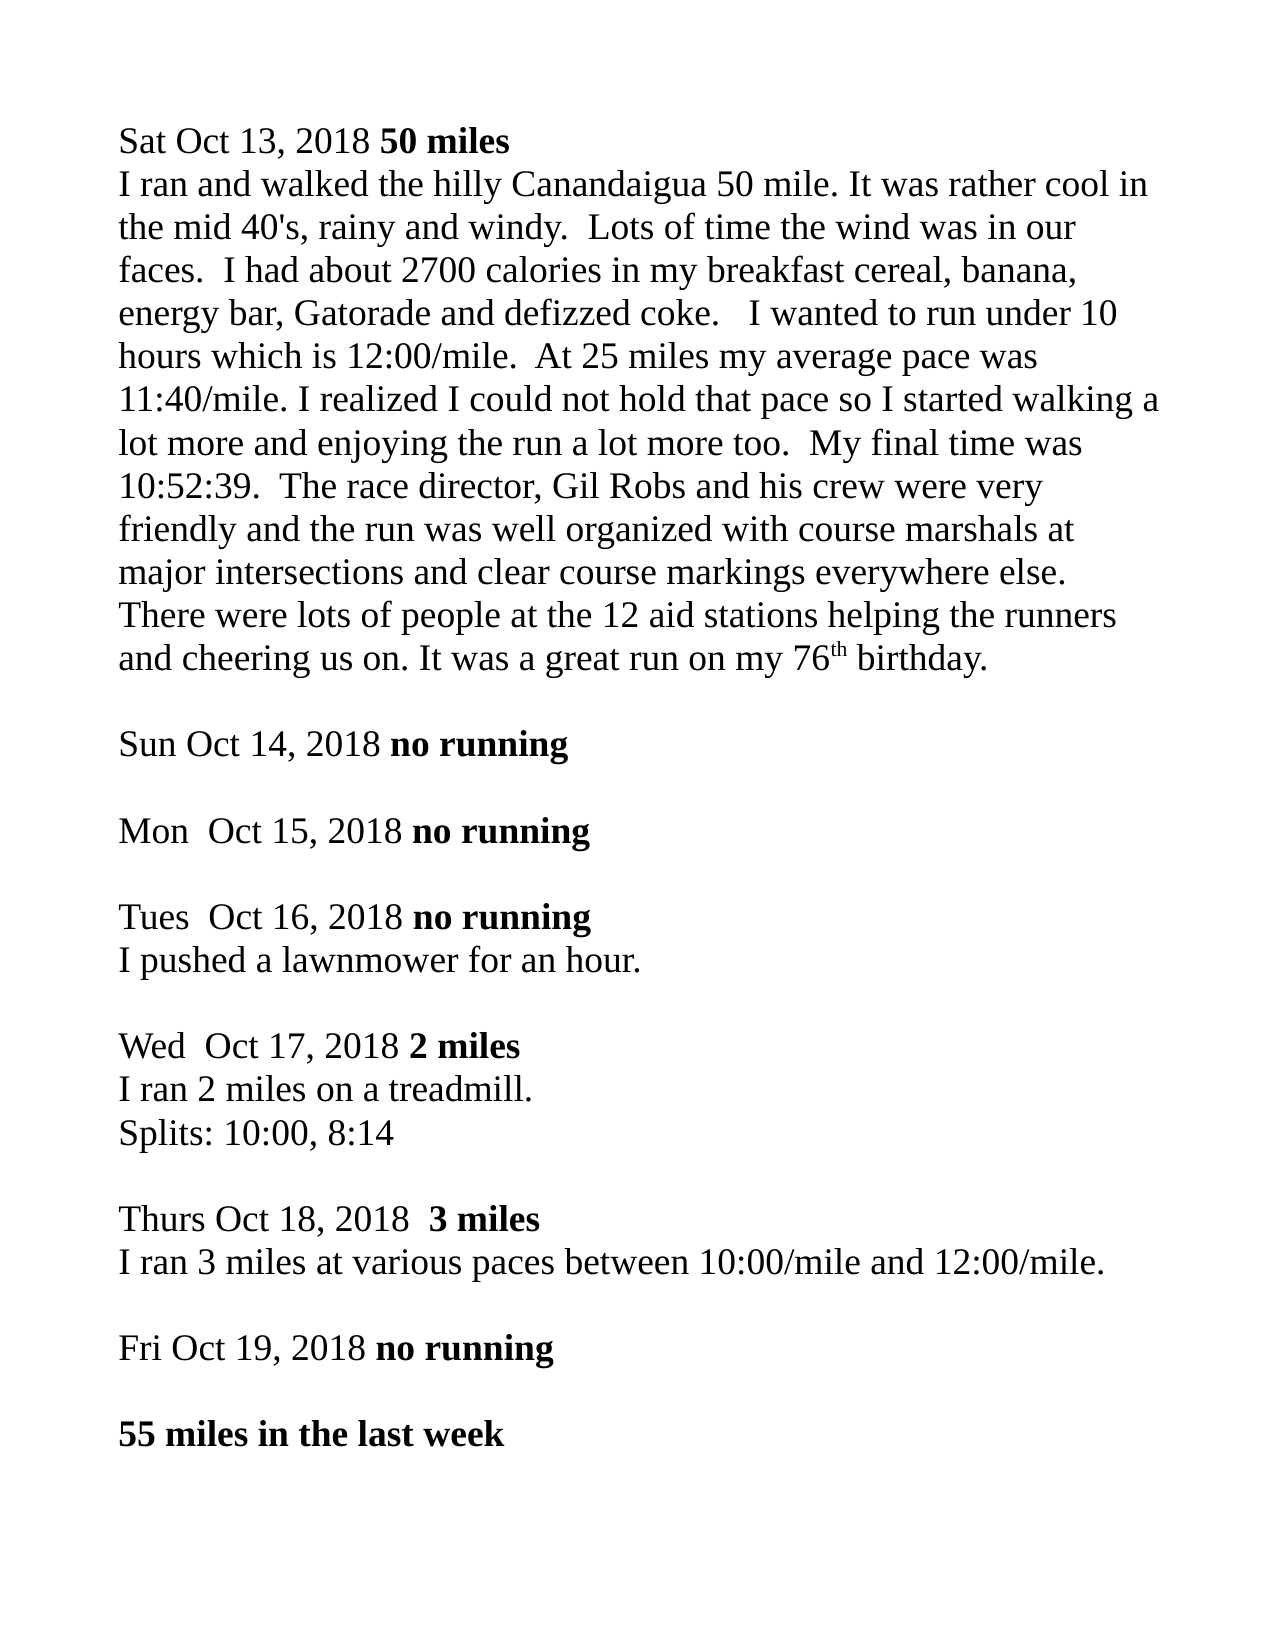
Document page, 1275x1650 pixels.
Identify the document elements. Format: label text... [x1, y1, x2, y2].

text Sun Oct 14, 2018 no running [118, 722, 1161, 765]
text Mon Oct 15, 2018 no running [118, 808, 1161, 851]
text Splits: 10:00, 8:14 [118, 1110, 1161, 1153]
text Tues Oct 16, 2018 no running [118, 894, 1161, 937]
text I ran 3 miles at various paces between 10:00/mile and 12:00/mile. [118, 1239, 1161, 1282]
text 55 miles in the last week [118, 1412, 1161, 1455]
text I ran and walked the hilly Canandaigua 50 mile. It was rather cool in the mid 40's, rainy and windy. Lots of time the wind was in our faces. I had about 2700 calories in my breakfast cereal, banana, energy bar, Gatorade and defizzed coke. I wanted to run under 10 hours which is 12:00/mile. At 25 miles my average pace was 11:40/mile. I realized I could not hold that pace so I started walking a lot more and enjoying the run a lot more too. My final time was 10:52:39. The race director, Gil Robs and his crew were very friendly and the run was well organized with course marshals at major intersections and clear course markings everywhere else. There were lots of people at the 12 aid stations helping the runners and cheering us on. It was a great run on my 76th birthday. [118, 161, 1161, 679]
text I pushed a lawnmower for an hour. [118, 937, 1161, 981]
text Wed Oct 17, 2018 2 miles [118, 1024, 1161, 1067]
text Sat Oct 13, 2018 50 miles [118, 118, 1161, 161]
text Thurs Oct 18, 2018 3 miles [118, 1196, 1161, 1239]
text I ran 2 miles on a treadmill. [118, 1067, 1161, 1110]
text Fri Oct 19, 2018 no running [118, 1326, 1161, 1369]
